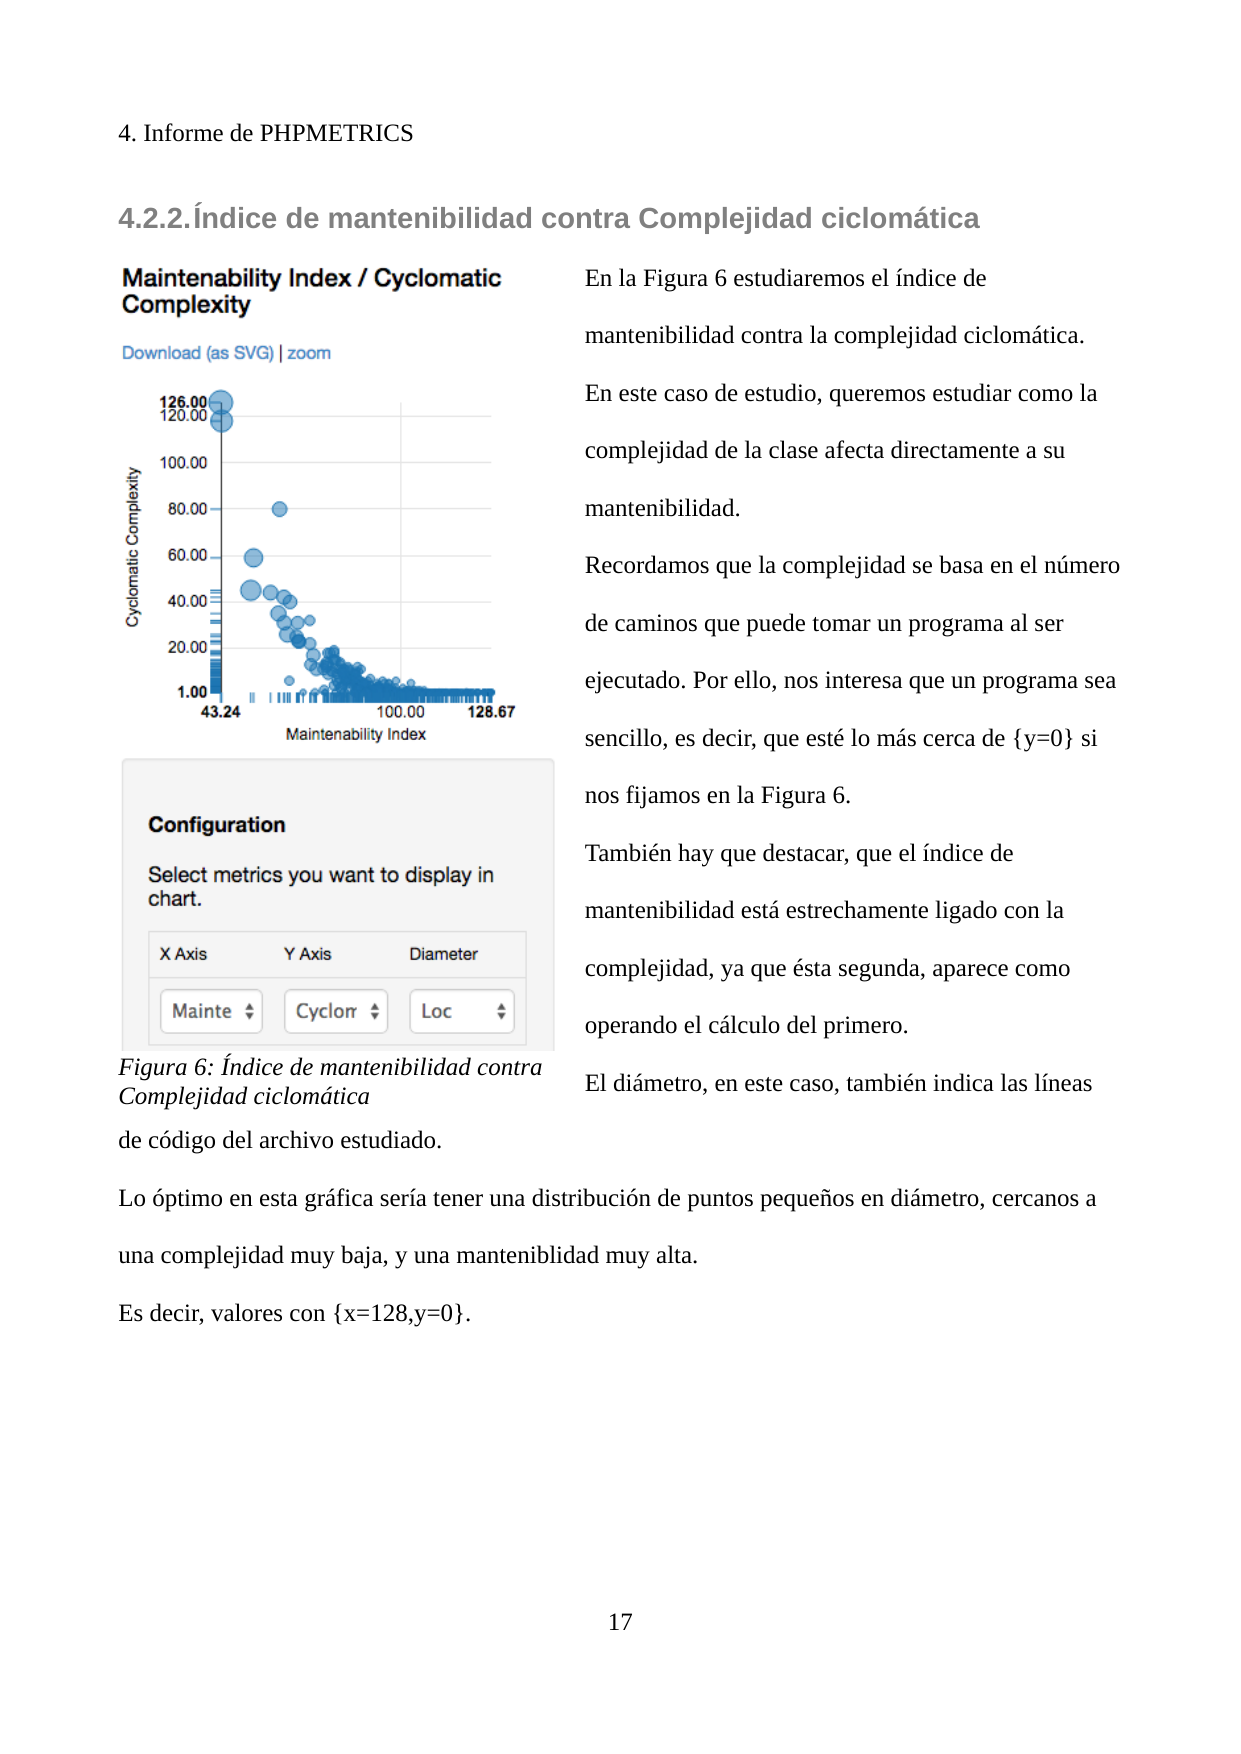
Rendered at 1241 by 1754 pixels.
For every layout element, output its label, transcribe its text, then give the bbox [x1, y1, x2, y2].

text Recordamos que la complejidad se basa en el número de caminos que puede tomar un programa al ser ejecutado. Por ello, nos interesa que un programa sea sencillo, es decir, que esté lo más cerca de {y=0} si nos fijamos en la Figura 6. [555, 542, 1122, 809]
text Es decir, valores con {x=128,y=0}. [118, 1289, 1122, 1326]
text El diámetro, en este caso, también indica las líneas de código del archivo estudiado. [118, 1059, 1122, 1154]
text También hay que destacar, que el índice de mantenibilidad está estrechamente ligado con la complejidad, ya que ésta segunda, aparece como operando el cálculo del primero. [555, 829, 1122, 1039]
picture [118, 259, 555, 1051]
subtitle Índice de mantenibilidad contra Complejidad ciclomática [118, 176, 1122, 234]
text Lo óptimo en esta gráfica sería tener una distribución de puntos pequeños en diámetro, cercanos a una complejidad muy baja, y una manteniblidad muy alta. [118, 1174, 1122, 1269]
text En este caso de estudio, queremos estudiar como la complejidad de la clase afecta directamente a su mantenibilidad. [555, 369, 1122, 521]
text Figura 6: Índice de mantenibilidad contra Complejidad ciclomática [118, 1051, 555, 1109]
text En la Figura 6 estudiaremos el índice de mantenibilidad contra la complejidad ciclomática. [118, 247, 1122, 349]
